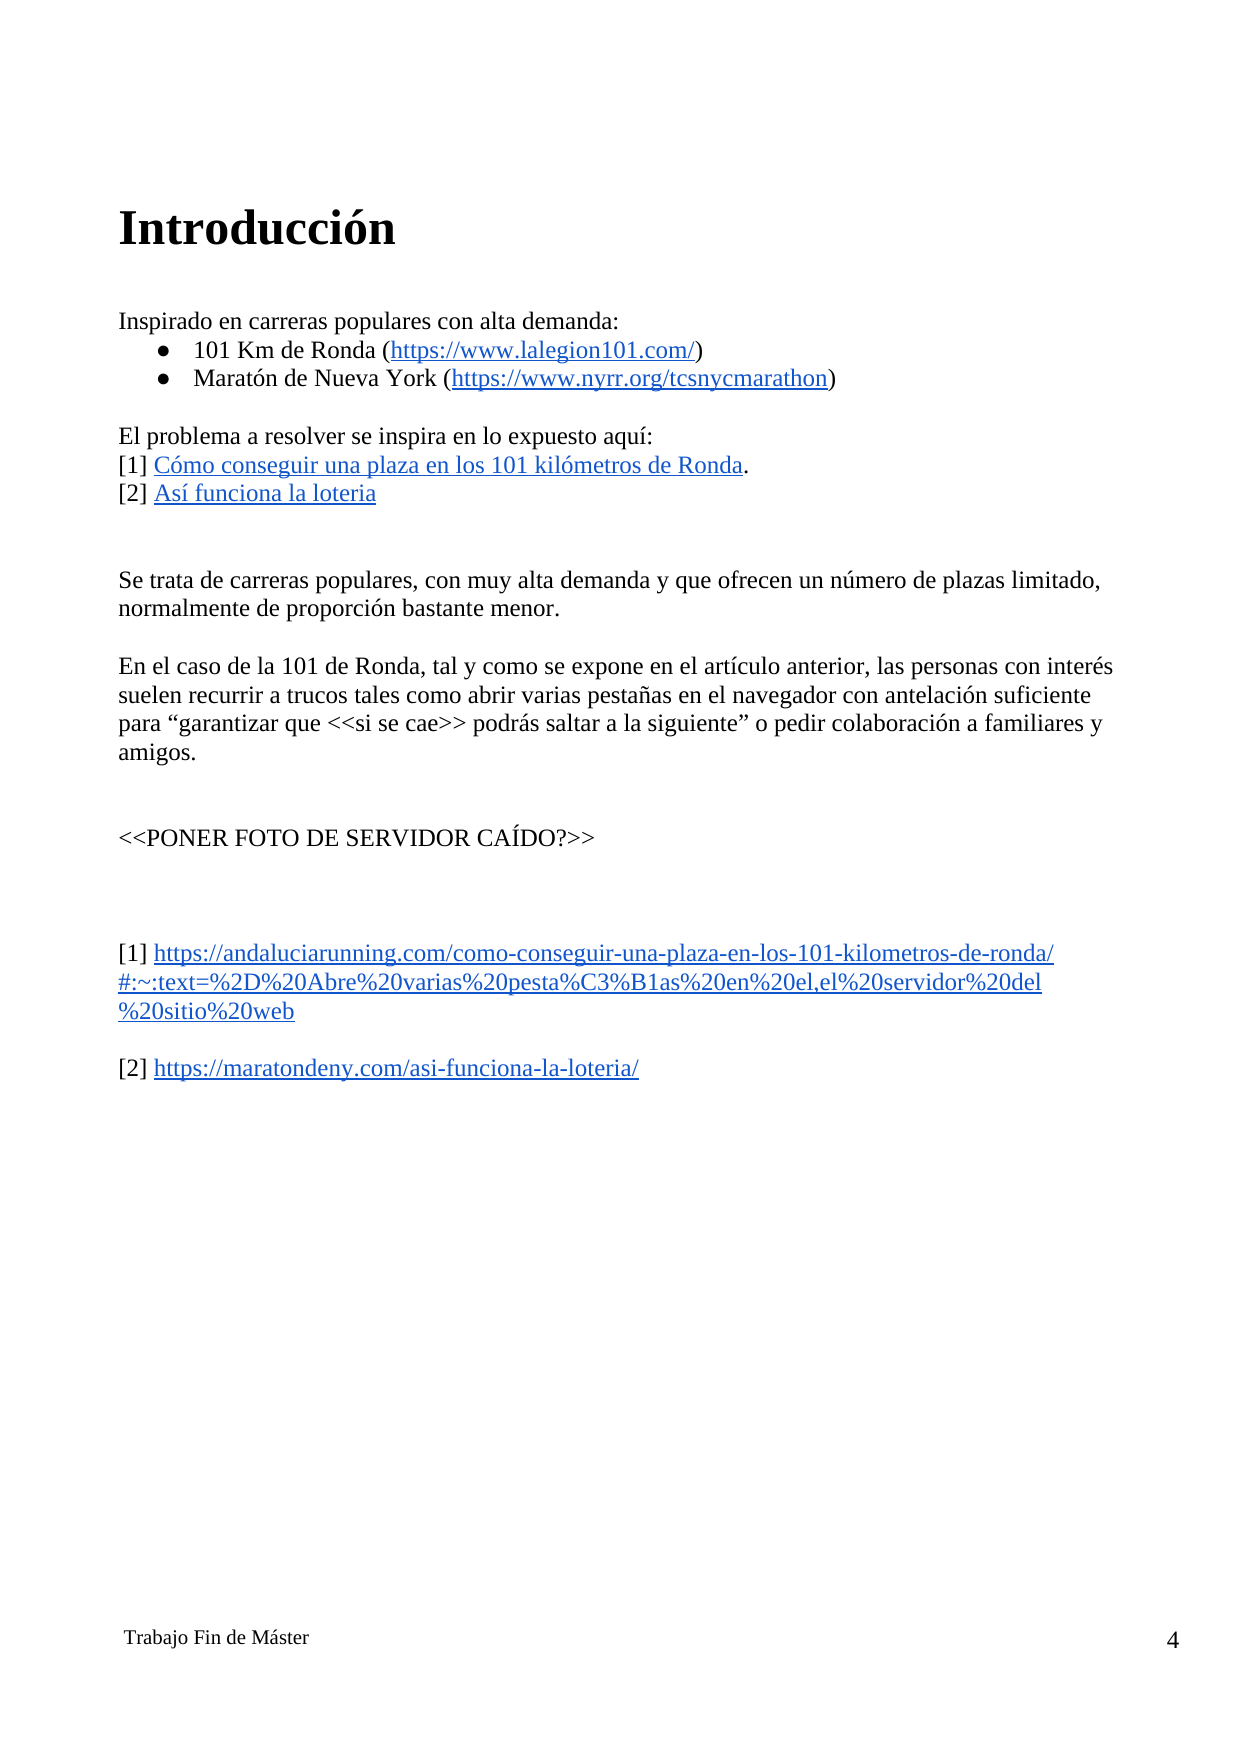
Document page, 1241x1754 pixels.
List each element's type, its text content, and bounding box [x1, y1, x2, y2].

text El problema a resolver se inspira en lo expuesto aquí: [118, 421, 1122, 450]
text [2] Así funciona la loteria [118, 478, 1122, 507]
text [2] https://maratondeny.com/asi-funciona-la-loteria/ [118, 1053, 1122, 1082]
text En el caso de la 101 de Ronda, tal y como se expone en el artículo anterior, las personas con interés suelen recurrir a trucos tales como abrir varias pestañas en el navegador con antelación suficiente para “garantizar que <<si se cae>> podrás saltar a la siguiente” o pedir colaboración a familiares y amigos. [118, 651, 1122, 766]
text [1] Cómo conseguir una plaza en los 101 kilómetros de Ronda. [118, 450, 1122, 478]
text Se trata de carreras populares, con muy alta demanda y que ofrecen un número de plazas limitado, normalmente de proporción bastante menor. [118, 565, 1122, 622]
text [1] https://andaluciarunning.com/como-conseguir-una-plaza-en-los-101-kilometros-de-ronda/#:~:text=%2D%20Abre%20varias%20pesta%C3%B1as%20en%20el,el%20servidor%20del%20sitio%20web [118, 938, 1122, 1025]
text Inspirado en carreras populares con alta demanda: [118, 306, 1122, 335]
list Maratón de Nueva York (https://www.nyrr.org/tcsnycmarathon) [156, 363, 1122, 392]
subtitle Introducción [118, 198, 1122, 255]
list 101 Km de Ronda (https://www.lalegion101.com/) [156, 335, 1122, 363]
text <<PONER FOTO DE SERVIDOR CAÍDO?>> [118, 823, 1122, 852]
